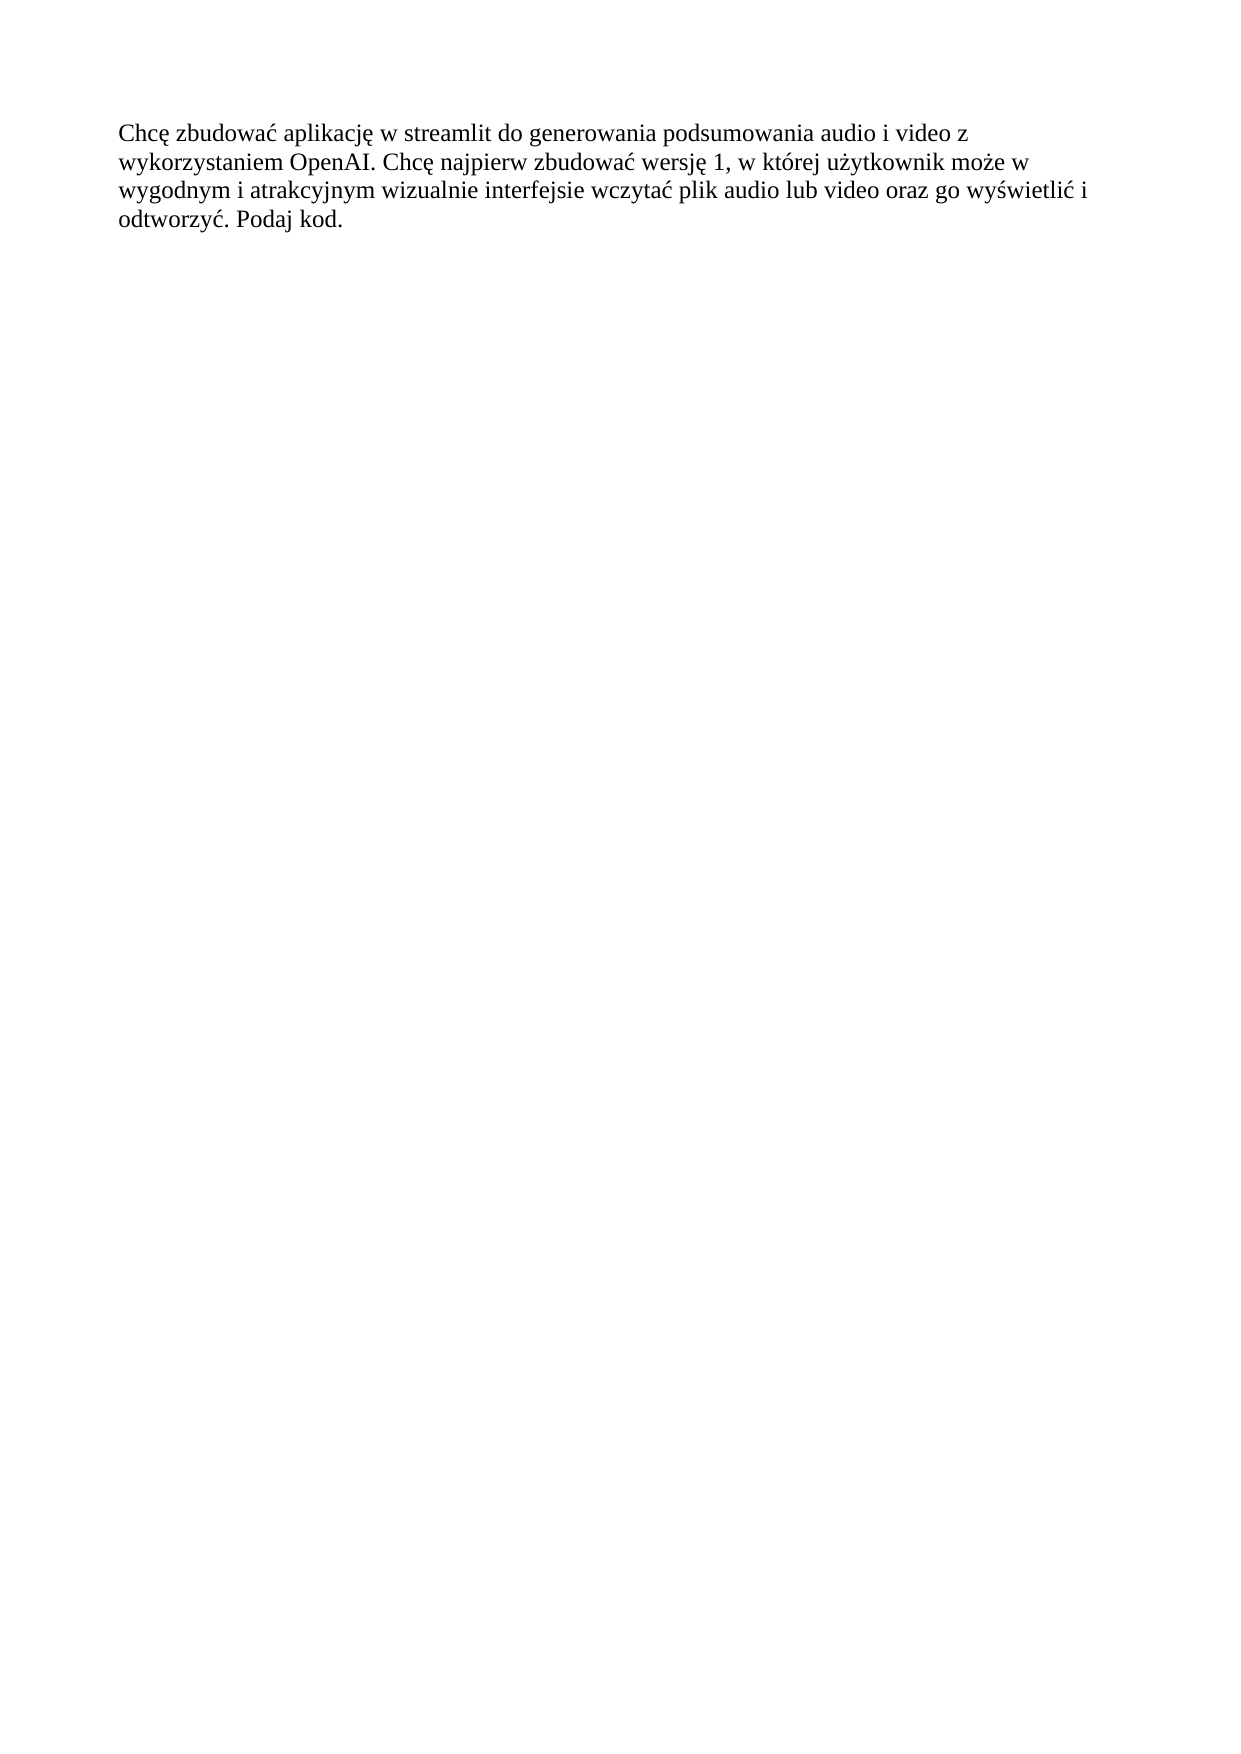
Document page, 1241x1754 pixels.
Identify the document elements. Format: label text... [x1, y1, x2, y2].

text Chcę zbudować aplikację w streamlit do generowania podsumowania audio i video z wykorzystaniem OpenAI. Chcę najpierw zbudować wersję 1, w której użytkownik może w wygodnym i atrakcyjnym wizualnie interfejsie wczytać plik audio lub video oraz go wyświetlić i odtworzyć. Podaj kod. [118, 118, 1122, 233]
